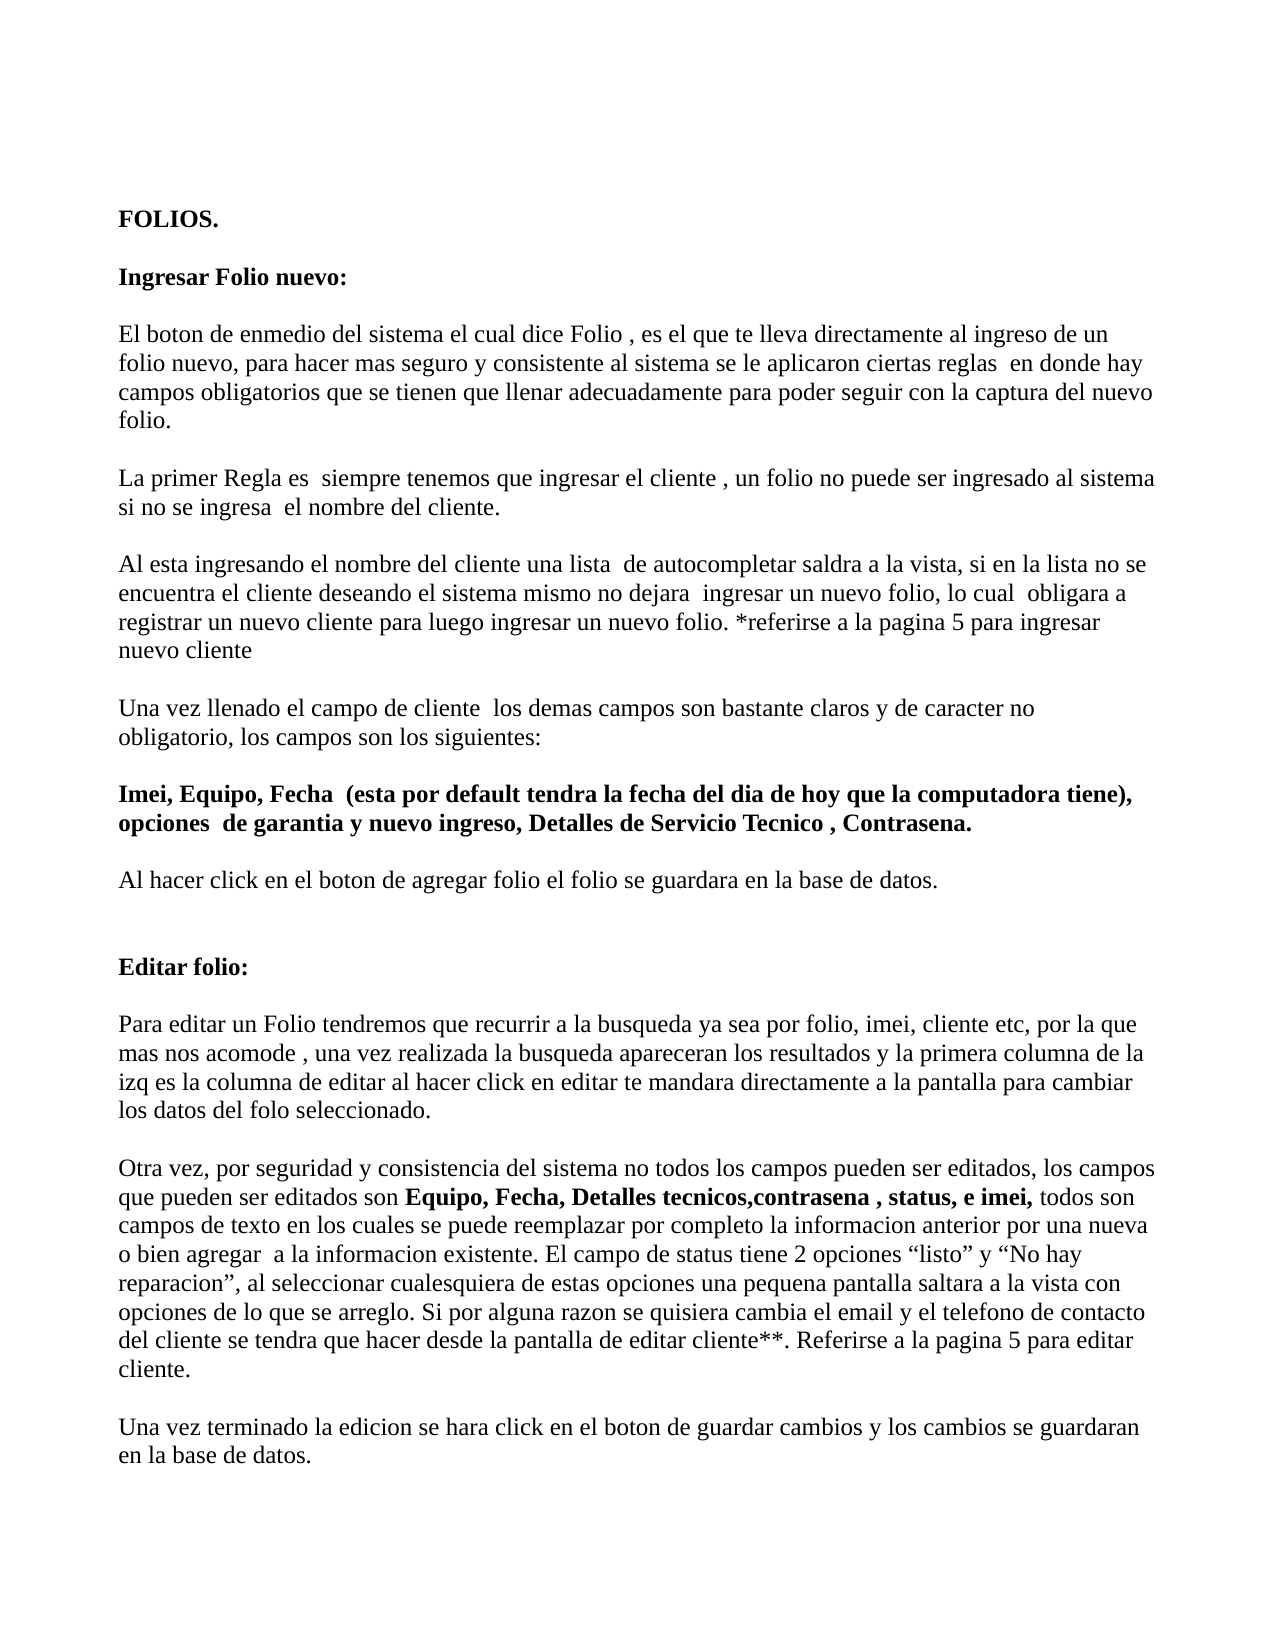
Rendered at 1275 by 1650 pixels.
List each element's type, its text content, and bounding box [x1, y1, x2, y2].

text Para editar un Folio tendremos que recurrir a la busqueda ya sea por folio, imei, cliente etc, por la que mas nos acomode , una vez realizada la busqueda apareceran los resultados y la primera columna de la izq es la columna de editar al hacer click en editar te mandara directamente a la pantalla para cambiar los datos del folo seleccionado. [118, 1009, 1157, 1124]
text Al esta ingresando el nombre del cliente una lista de autocompletar saldra a la vista, si en la lista no se encuentra el cliente deseando el sistema mismo no dejara ingresar un nuevo folio, lo cual obligara a registrar un nuevo cliente para luego ingresar un nuevo folio. *referirse a la pagina 5 para ingresar nuevo cliente [118, 549, 1157, 664]
text Una vez terminado la edicion se hara click en el boton de guardar cambios y los cambios se guardaran en la base de datos. [118, 1412, 1157, 1469]
text El boton de enmedio del sistema el cual dice Folio , es el que te lleva directamente al ingreso de un folio nuevo, para hacer mas seguro y consistente al sistema se le aplicaron ciertas reglas en donde hay campos obligatorios que se tienen que llenar adecuadamente para poder seguir con la captura del nuevo folio. [118, 319, 1157, 434]
text FOLIOS. [118, 204, 1157, 233]
text Una vez llenado el campo de cliente los demas campos son bastante claros y de caracter no obligatorio, los campos son los siguientes: [118, 693, 1157, 751]
text Otra vez, por seguridad y consistencia del sistema no todos los campos pueden ser editados, los campos que pueden ser editados son Equipo, Fecha, Detalles tecnicos,contrasena , status, e imei, todos son campos de texto en los cuales se puede reemplazar por completo la informacion anterior por una nueva o bien agregar a la informacion existente. El campo de status tiene 2 opciones “listo” y “No hay reparacion”, al seleccionar cualesquiera de estas opciones una pequena pantalla saltara a la vista con opciones de lo que se arreglo. Si por alguna razon se quisiera cambia el email y el telefono de contacto del cliente se tendra que hacer desde la pantalla de editar cliente**. Referirse a la pagina 5 para editar cliente. [118, 1153, 1157, 1383]
text Ingresar Folio nuevo: [118, 262, 1157, 291]
text Imei, Equipo, Fecha (esta por default tendra la fecha del dia de hoy que la computadora tiene), opciones de garantia y nuevo ingreso, Detalles de Servicio Tecnico , Contrasena. [118, 779, 1157, 837]
text La primer Regla es siempre tenemos que ingresar el cliente , un folio no puede ser ingresado al sistema si no se ingresa el nombre del cliente. [118, 463, 1157, 521]
text Editar folio: [118, 952, 1157, 981]
text Al hacer click en el boton de agregar folio el folio se guardara en la base de datos. [118, 866, 1157, 894]
